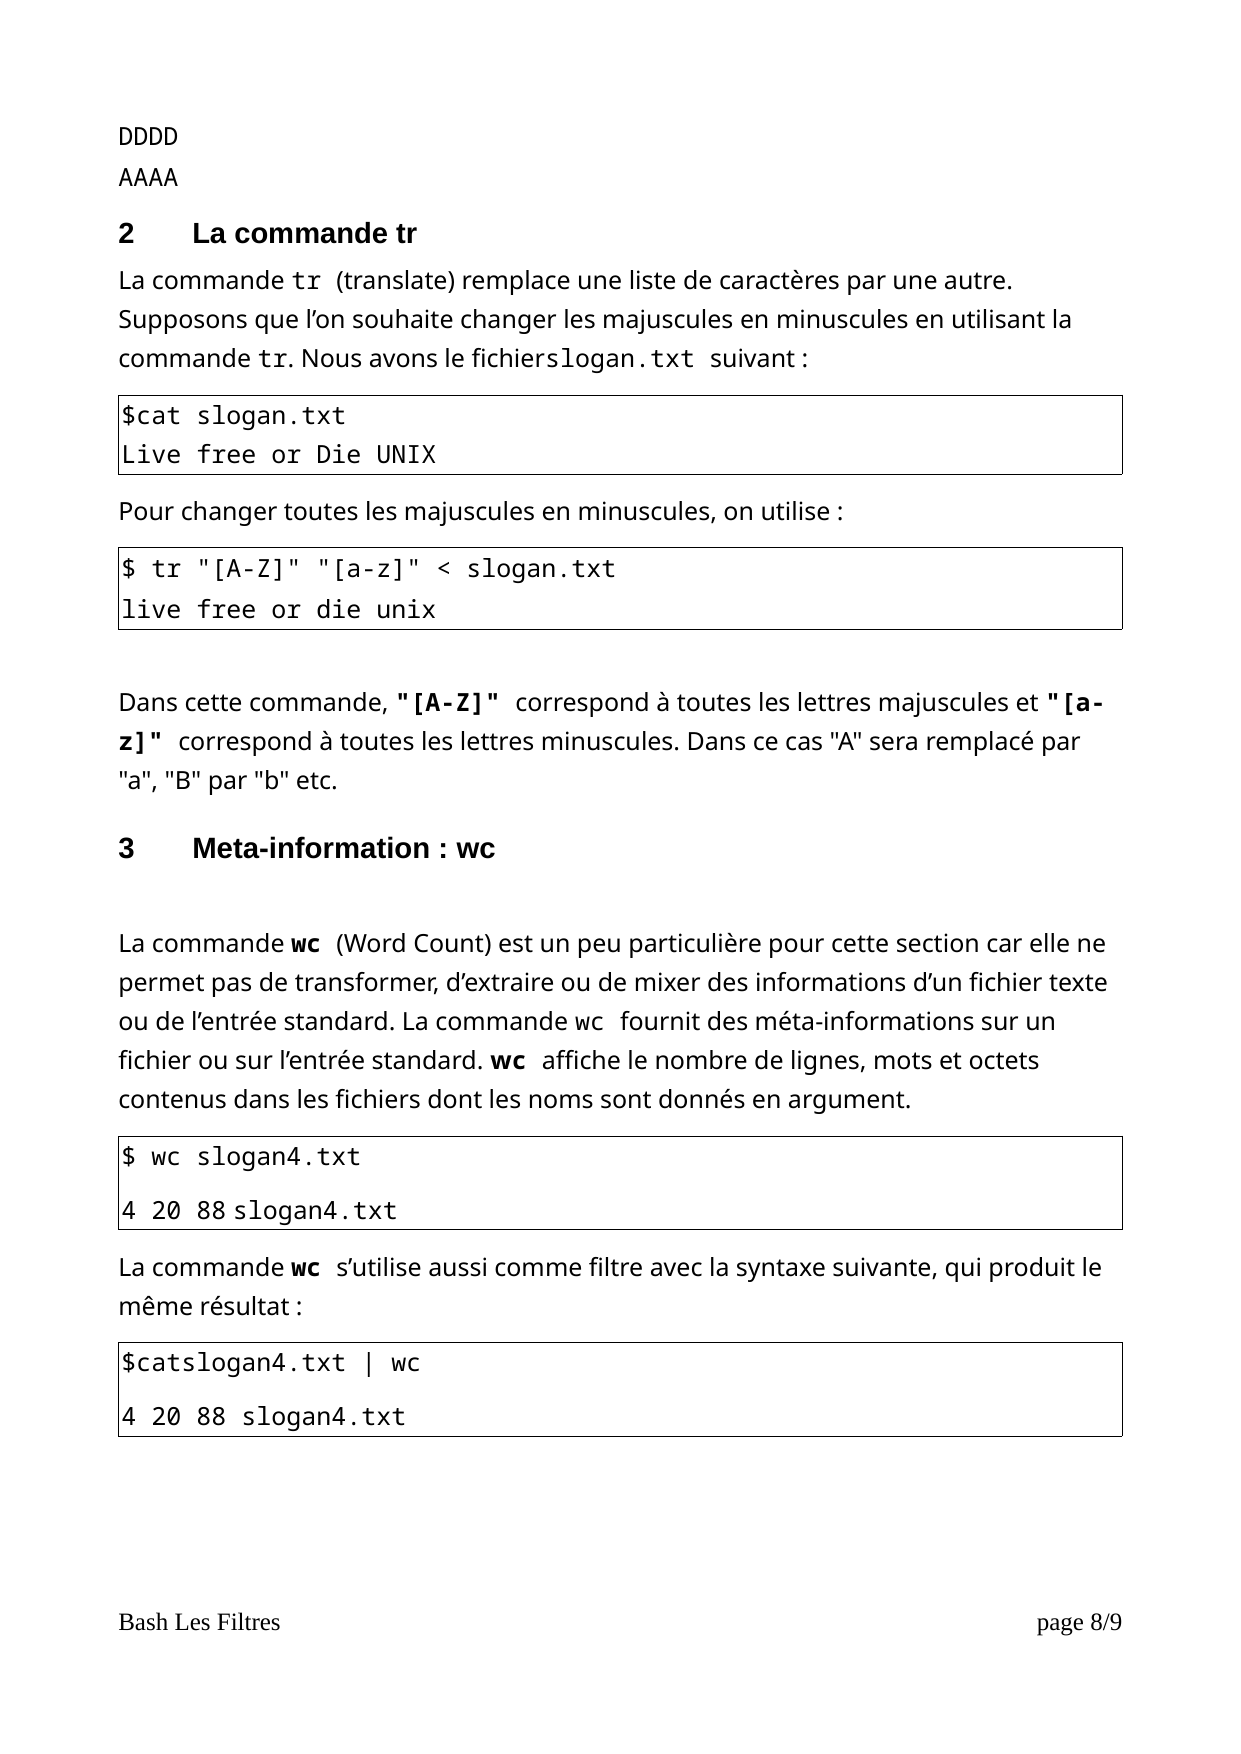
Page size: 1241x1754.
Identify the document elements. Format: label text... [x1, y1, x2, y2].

text Pour changer toutes les majuscules en minuscules, on utilise : [118, 493, 1122, 528]
text $cat slogan.txt Live free or Die UNIX [119, 396, 1122, 474]
text live free or die unix [119, 589, 1122, 629]
text $catslogan4.txt | wc [119, 1343, 1122, 1379]
text Dans cette commande, "[A-Z]" correspond à toutes les lettres majuscules et "[a-z]" correspond à toutes les lettres minuscules. Dans ce cas "A" sera remplacé par "a", "B" par "b" etc. [118, 685, 1122, 797]
text 4 20 88 slogan4.txt [119, 1396, 1122, 1436]
text DDDD [118, 118, 1122, 152]
text $ tr "[A-Z]" "[a-z]" < slogan.txt [119, 548, 1122, 584]
text La commande tr (translate) remplace une liste de caractères par une autre. Supposons que l’on souhaite changer les majuscules en minuscules en utilisant la commande tr. Nous avons le fichierslogan.txt suivant : [118, 262, 1122, 375]
text La commande wc s’utilise aussi comme filtre avec la syntaxe suivante, qui produit le même résultat : [118, 1249, 1122, 1322]
text AAAA [118, 160, 1122, 194]
text $ wc slogan4.txt [119, 1137, 1122, 1173]
text La commande wc (Word Count) est un peu particulière pour cette section car elle ne permet pas de transformer, d’extraire ou de mixer des informations d’un fichier texte ou de l’entrée standard. La commande wc fournit des méta-informations sur un fichier ou sur l’entrée standard. wc affiche le nombre de lignes, mots et octets contenus dans les fichiers dont les noms sont donnés en argument. [118, 925, 1122, 1116]
text 4 20 88 slogan4.txt [119, 1189, 1122, 1229]
subtitle Meta-information : wc [118, 831, 1122, 865]
subtitle La commande tr [118, 216, 1122, 250]
